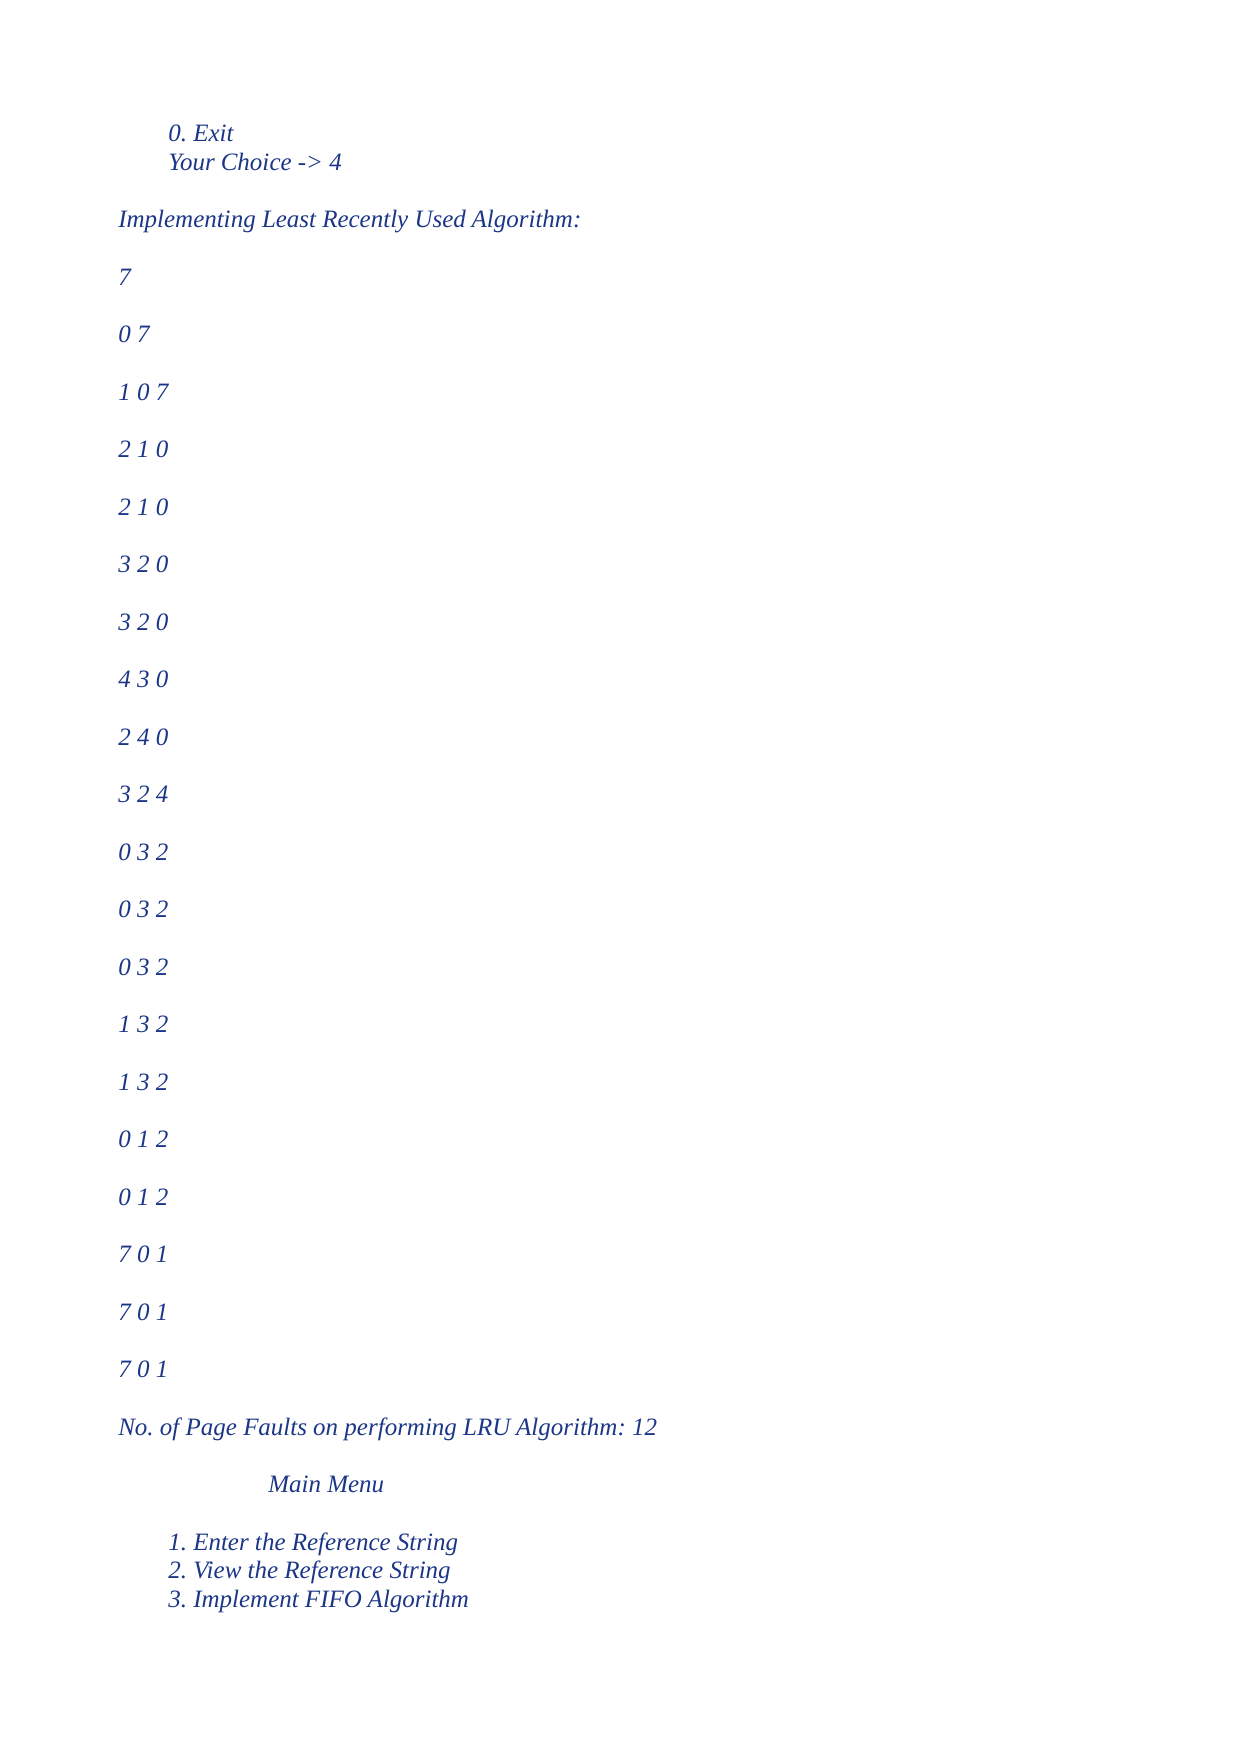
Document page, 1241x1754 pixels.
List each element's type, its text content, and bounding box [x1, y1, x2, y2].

text 3 2 4 [118, 779, 1122, 808]
text 3. Implement FIFO Algorithm [118, 1584, 1122, 1613]
text 0. Exit [118, 118, 1122, 147]
text 4 3 0 [118, 664, 1122, 693]
text 0 7 [118, 319, 1122, 348]
text 7 0 1 [118, 1354, 1122, 1383]
text 7 0 1 [118, 1239, 1122, 1268]
text Your Choice -> 4 [118, 147, 1122, 176]
text Implementing Least Recently Used Algorithm: [118, 204, 1122, 233]
text 0 1 2 [118, 1182, 1122, 1211]
text 1 0 7 [118, 377, 1122, 406]
text 0 3 2 [118, 894, 1122, 923]
text 7 0 1 [118, 1297, 1122, 1326]
text 1 3 2 [118, 1067, 1122, 1096]
text 7 [118, 262, 1122, 291]
text Main Menu [118, 1469, 1122, 1498]
text 0 3 2 [118, 952, 1122, 981]
text 2. View the Reference String [118, 1556, 1122, 1584]
text 2 1 0 [118, 434, 1122, 463]
text 2 4 0 [118, 722, 1122, 751]
text No. of Page Faults on performing LRU Algorithm: 12 [118, 1412, 1122, 1441]
text 0 3 2 [118, 837, 1122, 866]
text 2 1 0 [118, 492, 1122, 521]
text 1 3 2 [118, 1009, 1122, 1038]
text 3 2 0 [118, 549, 1122, 578]
text 3 2 0 [118, 607, 1122, 636]
text 1. Enter the Reference String [118, 1527, 1122, 1556]
text 0 1 2 [118, 1124, 1122, 1153]
